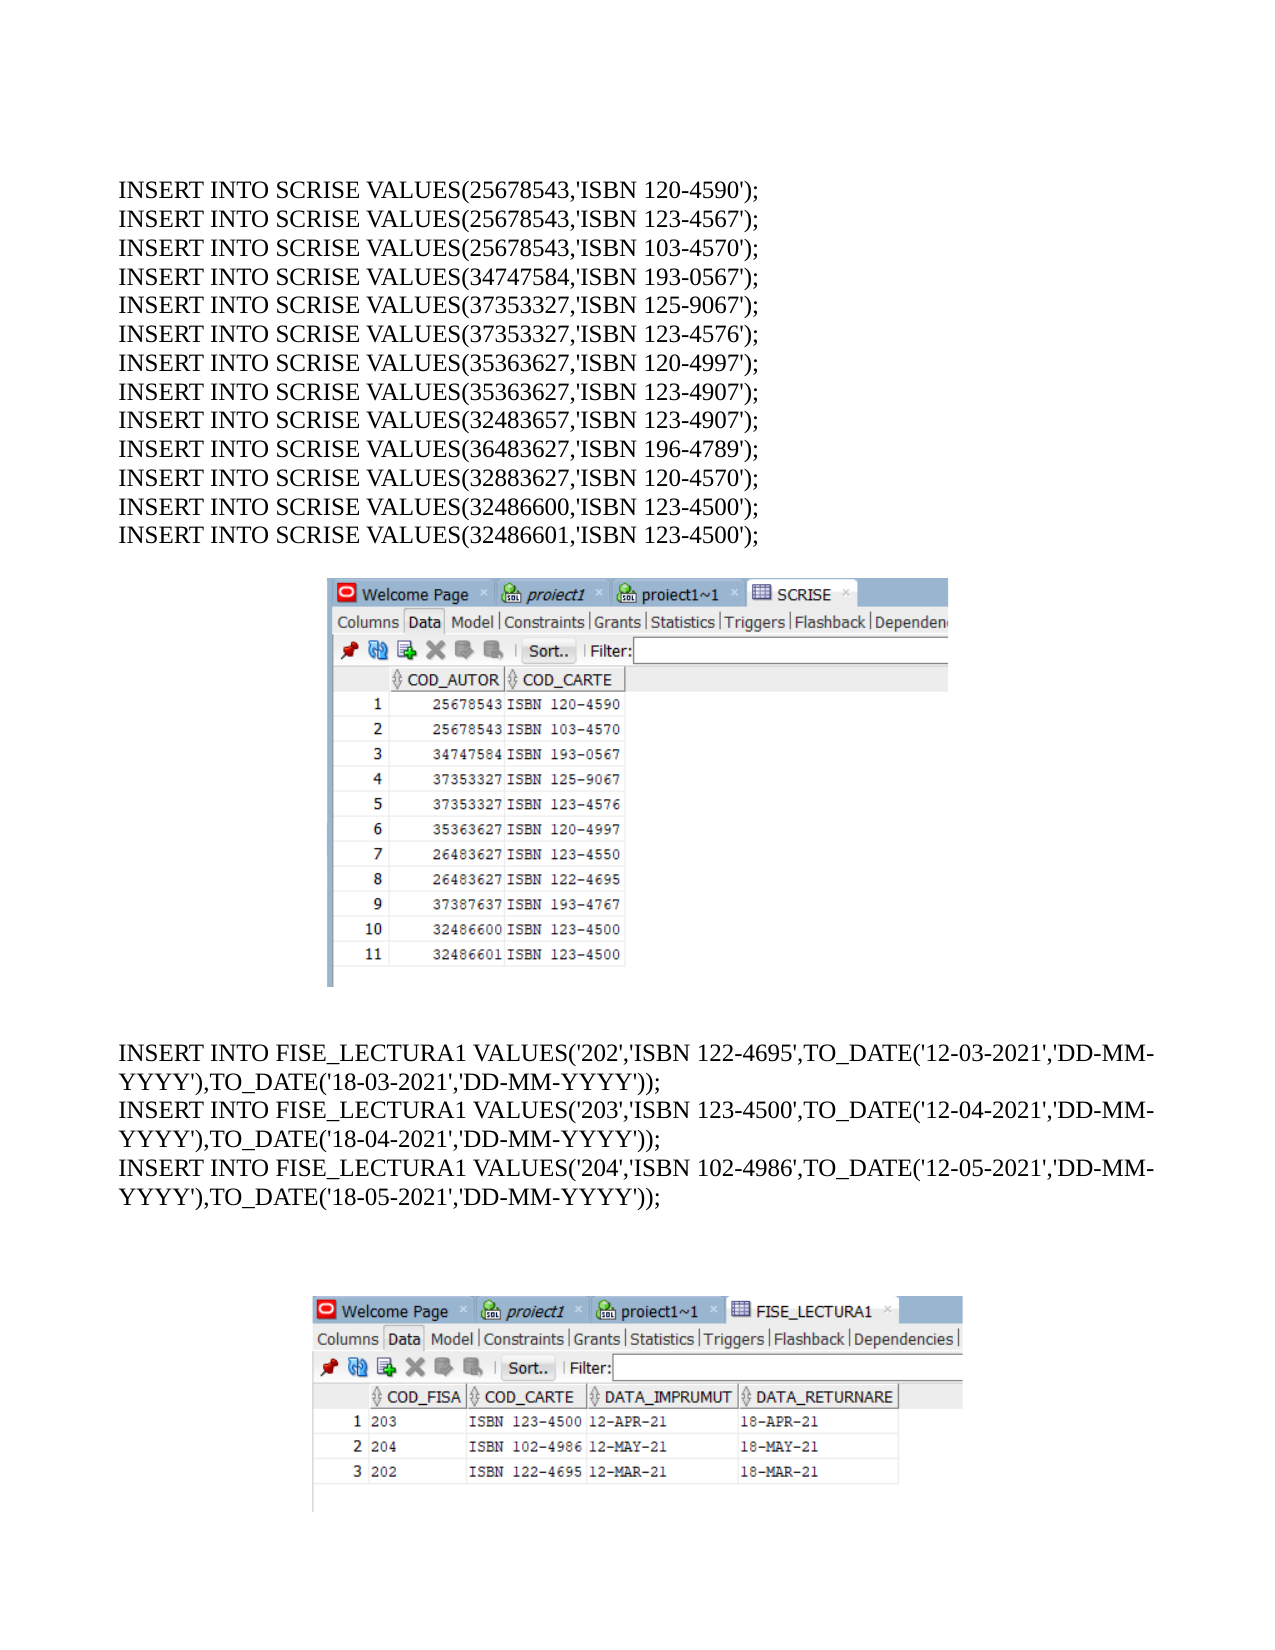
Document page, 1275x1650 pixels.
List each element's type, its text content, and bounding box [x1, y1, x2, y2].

text INSERT INTO SCRISE VALUES(37353327,'ISBN 125-9067'); [118, 291, 1157, 319]
text INSERT INTO FISE_LECTURA1 VALUES('203','ISBN 123-4500',TO_DATE('12-04-2021','DD-MM-YYYY'),TO_DATE('18-04-2021','DD-MM-YYYY')); [118, 1096, 1157, 1153]
text INSERT INTO SCRISE VALUES(35363627,'ISBN 120-4997'); [118, 348, 1157, 377]
text INSERT INTO FISE_LECTURA1 VALUES('202','ISBN 122-4695',TO_DATE('12-03-2021','DD-MM-YYYY'),TO_DATE('18-03-2021','DD-MM-YYYY')); [118, 1038, 1157, 1096]
text INSERT INTO SCRISE VALUES(35363627,'ISBN 123-4907'); [118, 377, 1157, 406]
text INSERT INTO SCRISE VALUES(25678543,'ISBN 120-4590'); [118, 176, 1157, 204]
text INSERT INTO SCRISE VALUES(32486601,'ISBN 123-4500'); [118, 521, 1157, 549]
text INSERT INTO SCRISE VALUES(32486600,'ISBN 123-4500'); [118, 492, 1157, 521]
text INSERT INTO SCRISE VALUES(25678543,'ISBN 123-4567'); [118, 204, 1157, 233]
text INSERT INTO SCRISE VALUES(34747584,'ISBN 193-0567'); [118, 262, 1157, 291]
text INSERT INTO SCRISE VALUES(32483657,'ISBN 123-4907'); [118, 406, 1157, 434]
text INSERT INTO SCRISE VALUES(32883627,'ISBN 120-4570'); [118, 463, 1157, 492]
text INSERT INTO SCRISE VALUES(36483627,'ISBN 196-4789'); [118, 434, 1157, 463]
text INSERT INTO SCRISE VALUES(25678543,'ISBN 103-4570'); [118, 233, 1157, 262]
text INSERT INTO SCRISE VALUES(37353327,'ISBN 123-4576'); [118, 319, 1157, 348]
text INSERT INTO FISE_LECTURA1 VALUES('204','ISBN 102-4986',TO_DATE('12-05-2021','DD-MM-YYYY'),TO_DATE('18-05-2021','DD-MM-YYYY')); [118, 1153, 1157, 1211]
